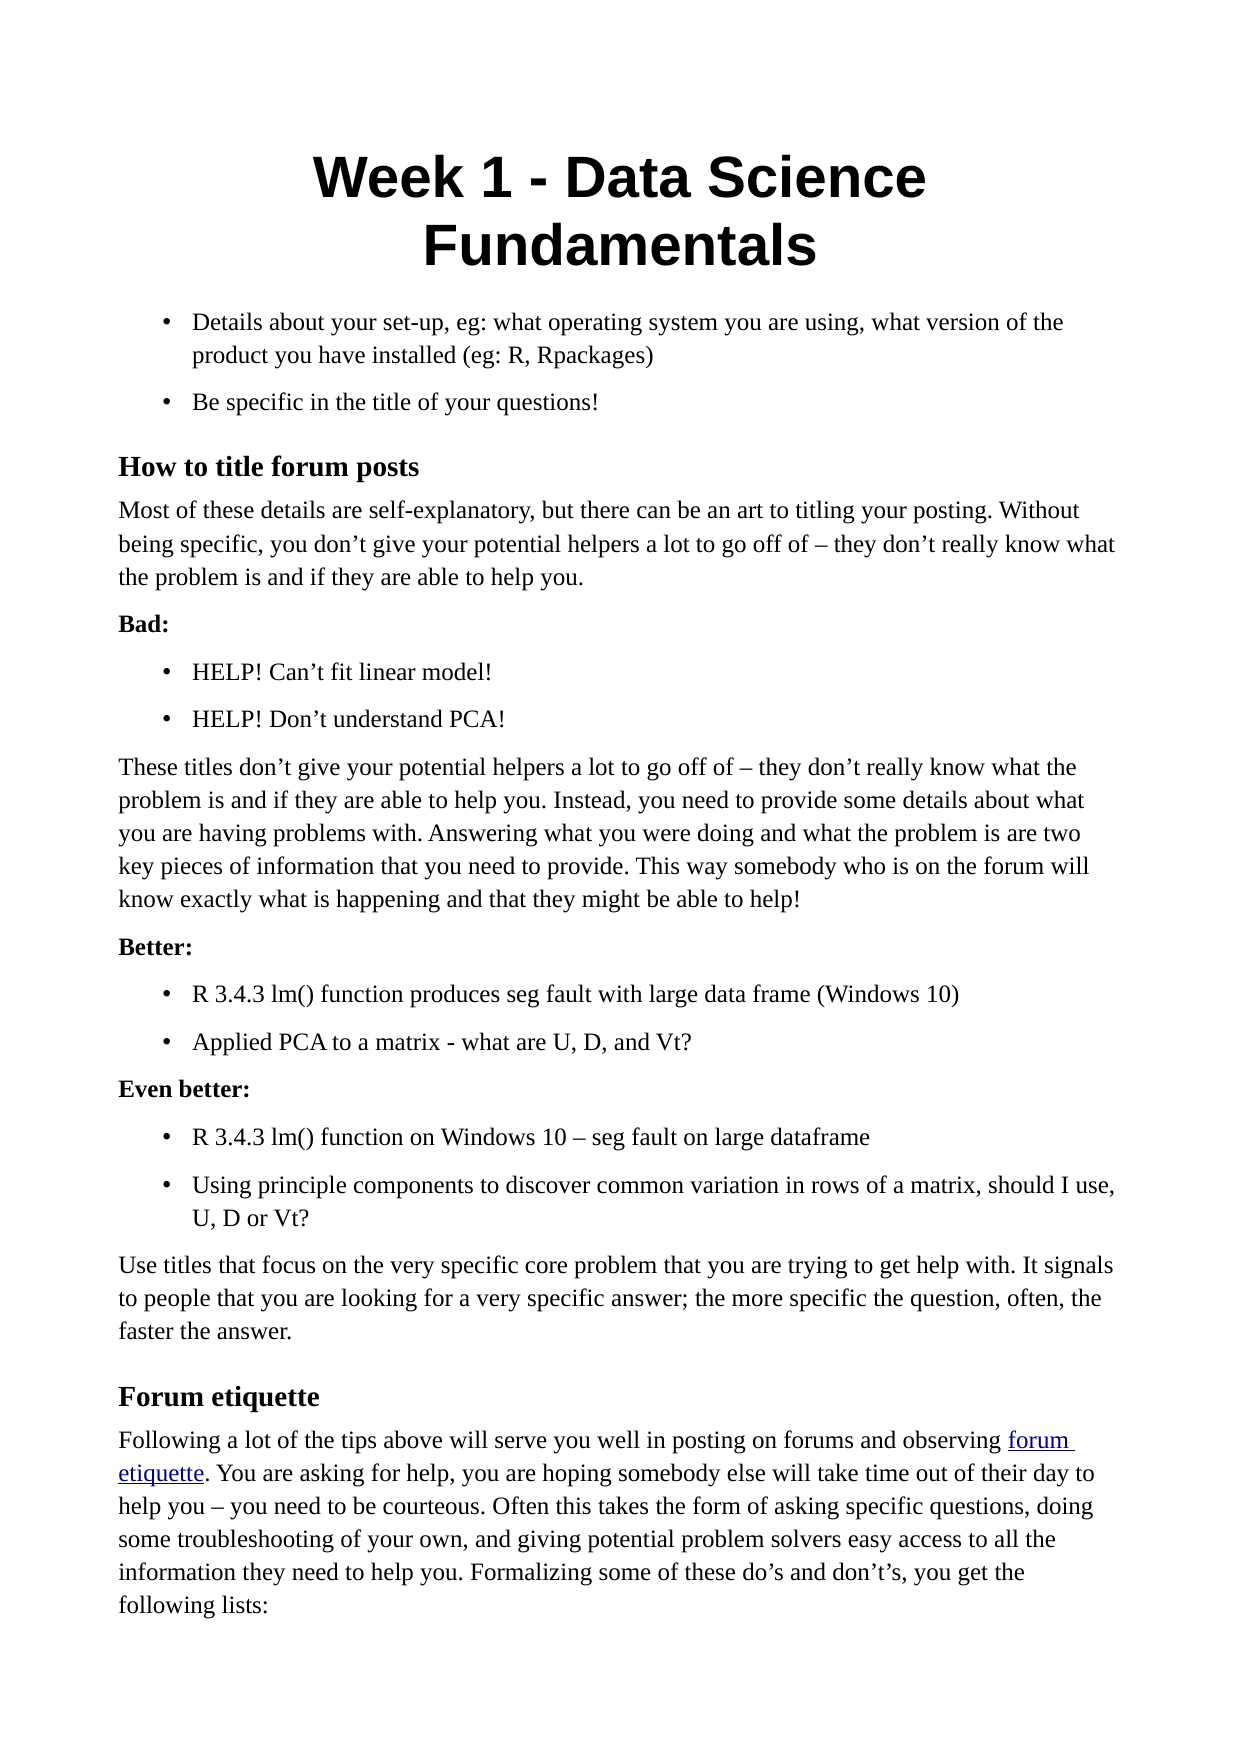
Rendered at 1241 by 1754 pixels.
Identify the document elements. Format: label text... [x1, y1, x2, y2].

subtitle Forum etiquette [118, 1379, 1122, 1412]
text Bad: [118, 609, 1122, 638]
text Following a lot of the tips above will serve you well in posting on forums and observing forum etiquette. You are asking for help, you are hoping somebody else will take time out of their day to help you – you need to be courteous. Often this takes the form of asking specific questions, doing some troubleshooting of your own, and giving potential problem solvers easy access to all the information they need to help you. Formalizing some of these do’s and don’t’s, you get the following lists: [118, 1425, 1122, 1618]
text Most of these details are self-explanatory, but there can be an art to titling your posting. Without being specific, you don’t give your potential helpers a lot to go off of – they don’t really know what the problem is and if they are able to help you. [118, 496, 1122, 590]
text These titles don’t give your potential helpers a lot to go off of – they don’t really know what the problem is and if they are able to help you. Instead, you need to provide some details about what you are having problems with. Answering what you were doing and what the problem is are two key pieces of information that you need to provide. This way somebody who is on the forum will know exactly what is happening and that they might be able to help! [118, 752, 1122, 913]
text Use titles that focus on the very specific core problem that you are trying to get help with. It signals to people that you are looking for a very specific answer; the more specific the question, often, the faster the answer. [118, 1250, 1122, 1345]
list HELP! Don’t understand PCA! [162, 704, 1122, 733]
text Even better: [118, 1074, 1122, 1103]
list Be specific in the title of your questions! [162, 387, 1122, 416]
list Details about your set-up, eg: what operating system you are using, what version of the product you have installed (eg: R, Rpackages) [162, 307, 1122, 368]
list Using principle components to discover common variation in rows of a matrix, should I use, U, D or Vt? [162, 1170, 1122, 1232]
text Better: [118, 932, 1122, 961]
subtitle How to title forum posts [118, 449, 1122, 483]
list Applied PCA to a matrix - what are U, D, and Vt? [162, 1027, 1122, 1056]
list R 3.4.3 lm() function on Windows 10 – seg fault on large dataframe [162, 1122, 1122, 1151]
list R 3.4.3 lm() function produces seg fault with large data frame (Windows 10) [162, 979, 1122, 1008]
list HELP! Can’t fit linear model! [162, 657, 1122, 686]
